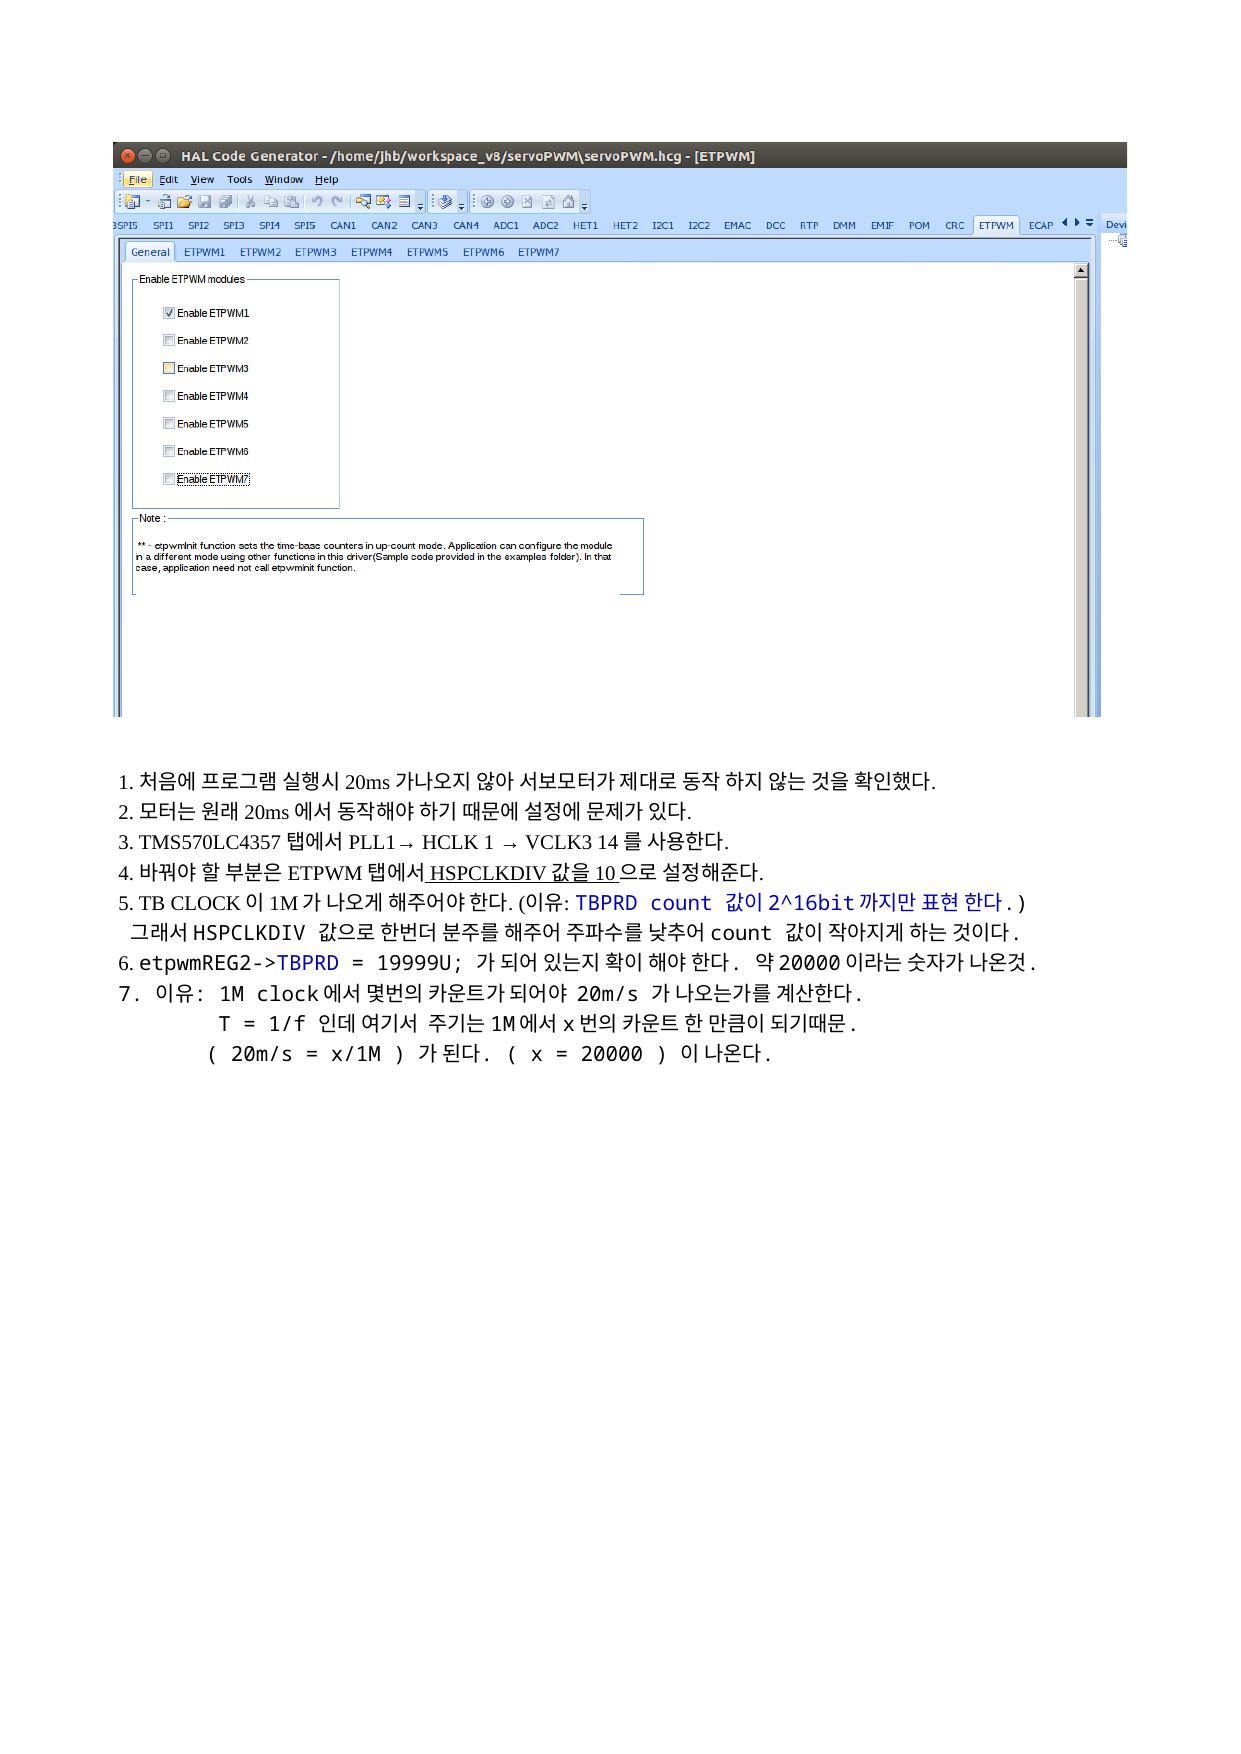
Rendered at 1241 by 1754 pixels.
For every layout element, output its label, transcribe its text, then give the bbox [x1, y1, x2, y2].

text 3. TMS570LC4357 탭에서 PLL1→ HCLK 1 → VCLK3 14 를 사용한다. [118, 826, 1122, 856]
text 2. 모터는 원래 20ms 에서 동작해야 하기 때문에 설정에 문제가 있다. [118, 795, 1122, 826]
text 5. TB CLOCK이 1M가 나오게 해주어야 한다. (이유: TBPRD count 값이 2^16bit까지만 표현 한다.) [118, 886, 1122, 916]
text T = 1/f 인데 여기서 주기는 1M에서 x번의 카운트 한 만큼이 되기때문. [118, 1007, 1122, 1037]
text 1. 처음에 프로그램 실행시 20ms 가나오지 않아 서보모터가 제대로 동작 하지 않는 것을 확인했다. [118, 765, 1122, 795]
picture [113, 142, 1128, 717]
text 4. 바꿔야 할 부분은 ETPWM 탭에서 HSPCLKDIV 값을 10으로 설정해준다. [118, 856, 1122, 886]
text ( 20m/s = x/1M ) 가 된다. ( x = 20000 ) 이 나온다. [118, 1037, 1122, 1068]
text 7. 이유: 1M clock에서 몇번의 카운트가 되어야 20m/s 가 나오는가를 계산한다. [118, 977, 1122, 1007]
text 6. etpwmREG2->TBPRD = 19999U; 가 되어 있는지 확이 해야 한다. 약20000이라는 숫자가 나온것. [118, 947, 1122, 977]
text 그래서 HSPCLKDIV 값으로 한번더 분주를 해주어 주파수를 낮추어 count 값이 작아지게 하는 것이다. [118, 916, 1122, 947]
